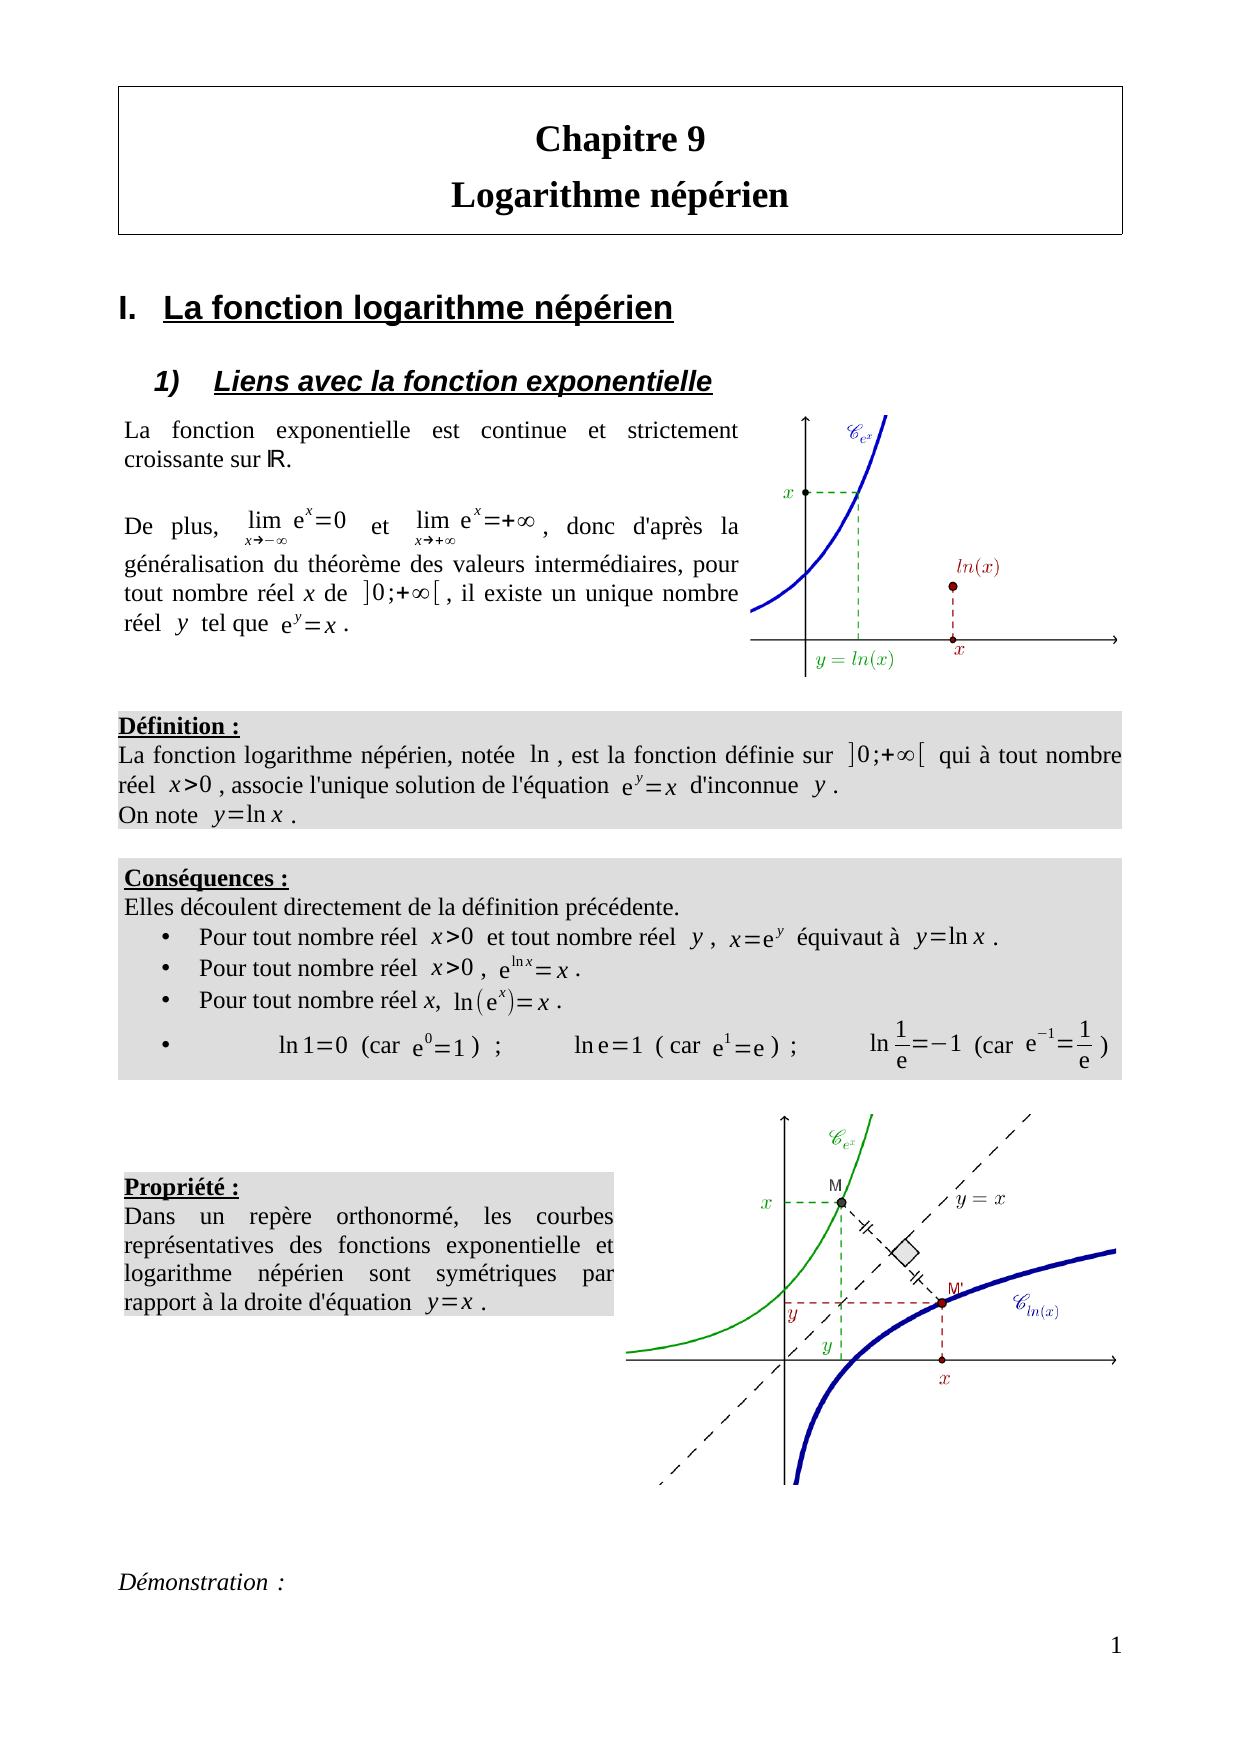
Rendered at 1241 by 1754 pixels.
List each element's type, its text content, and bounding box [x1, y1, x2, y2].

table_header Chapitre 9 Logarithme népérien [119, 87, 1122, 234]
subtitle Liens avec la fonction exponentielle [153, 364, 1122, 397]
table_header La fonction exponentielle est continue et strictement croissante sur ℝ. De plus, et , donc d'après la généralisation du théorème des valeurs intermédiaires, pour tout nombre réel x de , il existe un unique nombre réel tel que . [118, 410, 745, 711]
table_header [745, 410, 1123, 711]
text Définition : [118, 711, 1122, 740]
table_header [620, 1109, 1122, 1509]
table_header Conséquences : Elles découlent directement de la définition précédente. Pour tout nombre réel et tout nombre réel , équivaut à . Pour tout nombre réel , . Pour tout nombre réel x, . (car ) ; ( car ) ; (car ) [118, 858, 1122, 1080]
text La fonction logarithme népérien, notée , est la fonction définie sur qui à tout nombre réel , associe l'unique solution de l'équation d'inconnue . [118, 740, 1122, 800]
table_header Propriété : Dans un repère orthonormé, les courbes représentatives des fonctions exponentielle et logarithme népérien sont symétriques par rapport à la droite d'équation . [118, 1109, 620, 1509]
subtitle La fonction logarithme népérien [118, 288, 1122, 326]
text On note . [118, 800, 1122, 829]
text Démonstration : [118, 1567, 1122, 1595]
